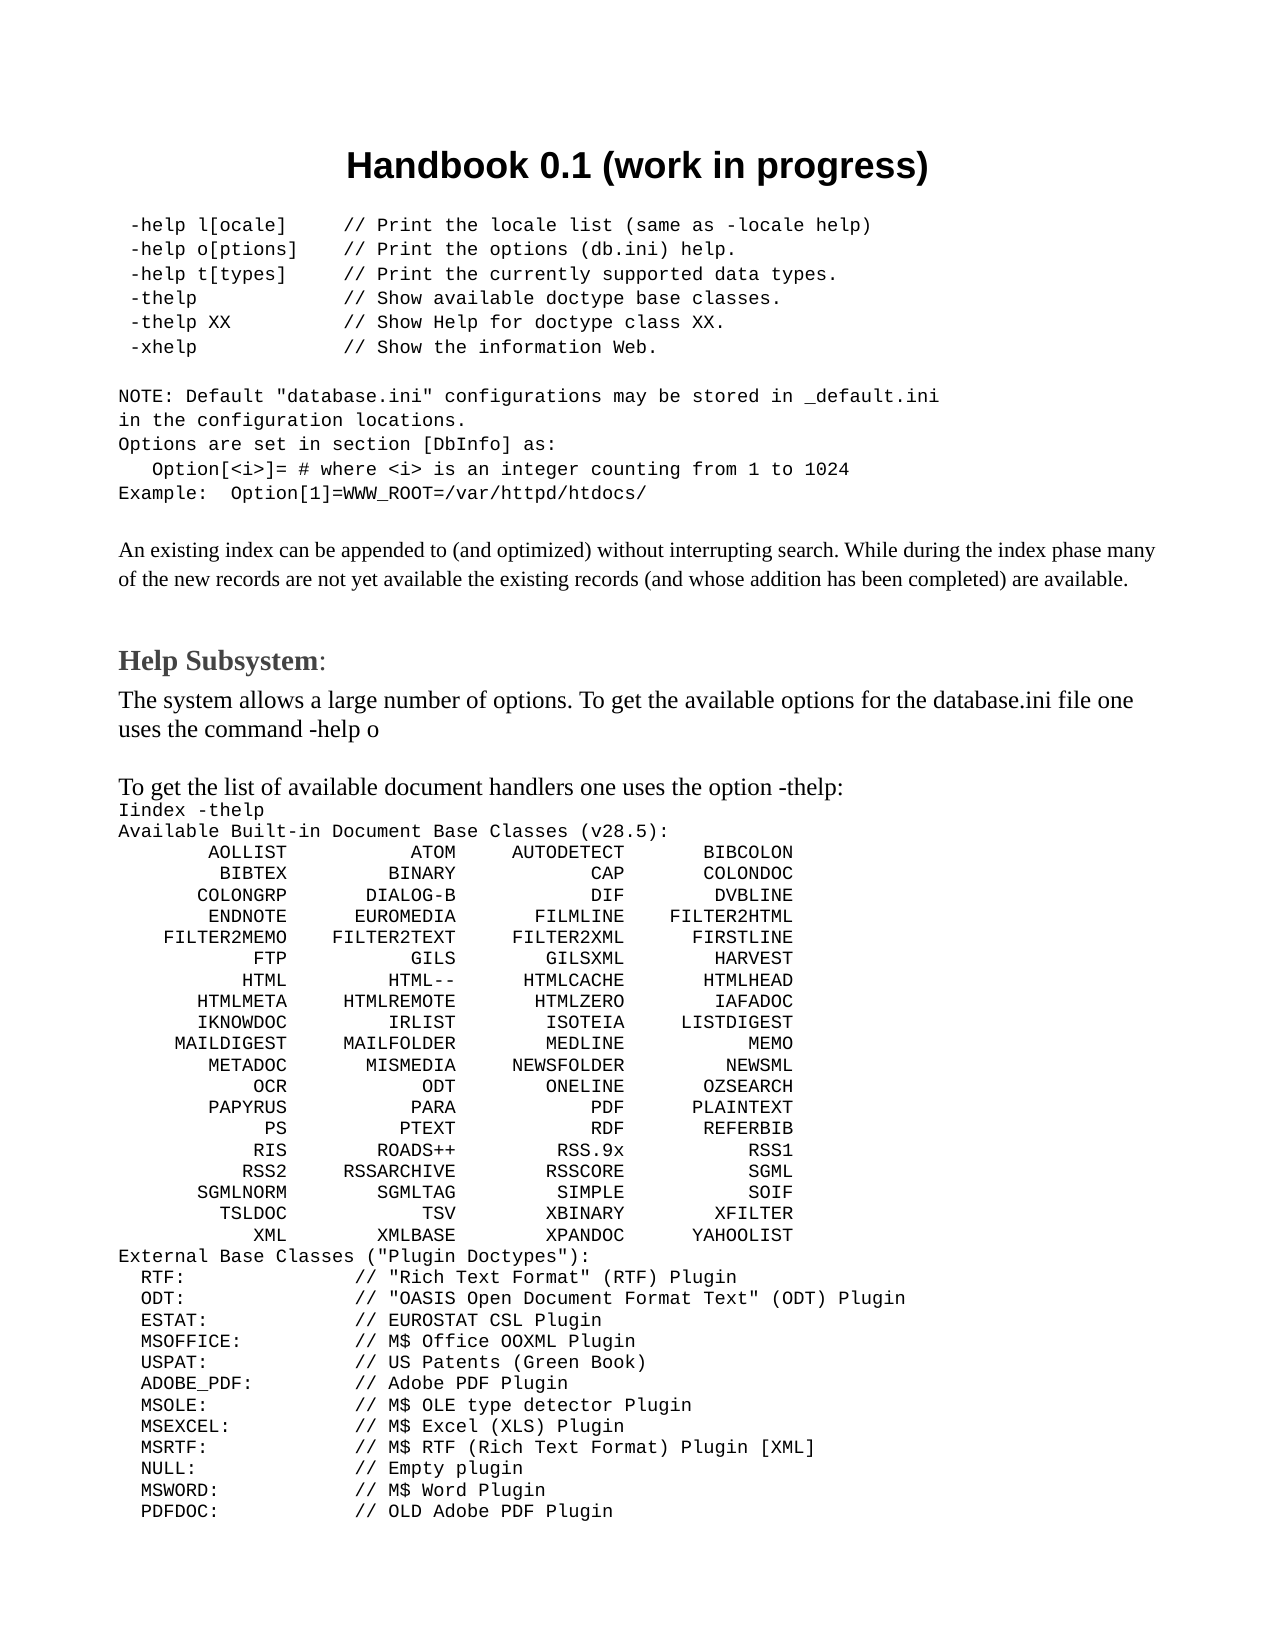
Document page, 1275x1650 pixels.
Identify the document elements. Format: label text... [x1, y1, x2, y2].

text OCR ODT ONELINE OZSEARCH [118, 1077, 1157, 1098]
text BIBTEX BINARY CAP COLONDOC [118, 864, 1157, 885]
text FILTER2MEMO FILTER2TEXT FILTER2XML FIRSTLINE [118, 928, 1157, 949]
text ENDNOTE EUROMEDIA FILMLINE FILTER2HTML [118, 907, 1157, 928]
subtitle Help Subsystem: [118, 643, 1157, 677]
text USPAT: // US Patents (Green Book) [118, 1353, 1157, 1374]
text Option[<i>]= # where <i> is an integer counting from 1 to 1024 [118, 459, 1157, 481]
text ODT: // "OASIS Open Document Format Text" (ODT) Plugin [118, 1289, 1157, 1310]
text -thelp // Show available doctype base classes. [118, 289, 1157, 310]
text COLONGRP DIALOG-B DIF DVBLINE [118, 885, 1157, 907]
text -help o[ptions] // Print the options (db.ini) help. [118, 240, 1157, 261]
text XML XMLBASE XPANDOC YAHOOLIST [118, 1225, 1157, 1247]
text in the configuration locations. [118, 411, 1157, 432]
text MSRTF: // M$ RTF (Rich Text Format) Plugin [XML] [118, 1438, 1157, 1459]
text ADOBE_PDF: // Adobe PDF Plugin [118, 1374, 1157, 1395]
text FTP GILS GILSXML HARVEST [118, 949, 1157, 970]
text RSS2 RSSARCHIVE RSSCORE SGML [118, 1162, 1157, 1183]
text RIS ROADS++ RSS.9x RSS1 [118, 1140, 1157, 1162]
text MSOFFICE: // M$ Office OOXML Plugin [118, 1332, 1157, 1353]
text PS PTEXT RDF REFERBIB [118, 1119, 1157, 1140]
text Iindex -thelp [118, 800, 1157, 822]
text AOLLIST ATOM AUTODETECT BIBCOLON [118, 843, 1157, 864]
text IKNOWDOC IRLIST ISOTEIA LISTDIGEST [118, 1013, 1157, 1034]
text PAPYRUS PARA PDF PLAINTEXT [118, 1098, 1157, 1119]
text HTMLMETA HTMLREMOTE HTMLZERO IAFADOC [118, 992, 1157, 1013]
text -xhelp // Show the information Web. [118, 338, 1157, 359]
text -help t[types] // Print the currently supported data types. [118, 264, 1157, 286]
text HTML HTML-- HTMLCACHE HTMLHEAD [118, 970, 1157, 992]
text PDFDOC: // OLD Adobe PDF Plugin [118, 1502, 1157, 1523]
text Options are set in section [DbInfo] as: [118, 435, 1157, 456]
text MSWORD: // M$ Word Plugin [118, 1480, 1157, 1502]
text NOTE: Default "database.ini" configurations may be stored in _default.ini [118, 386, 1157, 408]
text An existing index can be appended to (and optimized) without interrupting search. While during the index phase many of the new records are not yet available the existing records (and whose addition has been completed) are available. [118, 537, 1157, 591]
text External Base Classes ("Plugin Doctypes"): [118, 1247, 1157, 1268]
text -thelp XX // Show Help for doctype class XX. [118, 313, 1157, 334]
text METADOC MISMEDIA NEWSFOLDER NEWSML [118, 1055, 1157, 1077]
text SGMLNORM SGMLTAG SIMPLE SOIF [118, 1183, 1157, 1204]
text To get the list of available document handlers one uses the option -thelp: [118, 772, 1157, 800]
text MAILDIGEST MAILFOLDER MEDLINE MEMO [118, 1034, 1157, 1055]
text NULL: // Empty plugin [118, 1459, 1157, 1480]
text -help l[ocale] // Print the locale list (same as -locale help) [118, 216, 1157, 237]
text TSLDOC TSV XBINARY XFILTER [118, 1204, 1157, 1225]
text RTF: // "Rich Text Format" (RTF) Plugin [118, 1268, 1157, 1289]
text The system allows a large number of options. To get the available options for the database.ini file one uses the command -help o [118, 685, 1157, 743]
text ESTAT: // EUROSTAT CSL Plugin [118, 1310, 1157, 1332]
text MSEXCEL: // M$ Excel (XLS) Plugin [118, 1417, 1157, 1438]
text Example: Option[1]=WWW_ROOT=/var/httpd/htdocs/ [118, 484, 1157, 505]
text MSOLE: // M$ OLE type detector Plugin [118, 1395, 1157, 1417]
text Available Built-in Document Base Classes (v28.5): [118, 822, 1157, 843]
